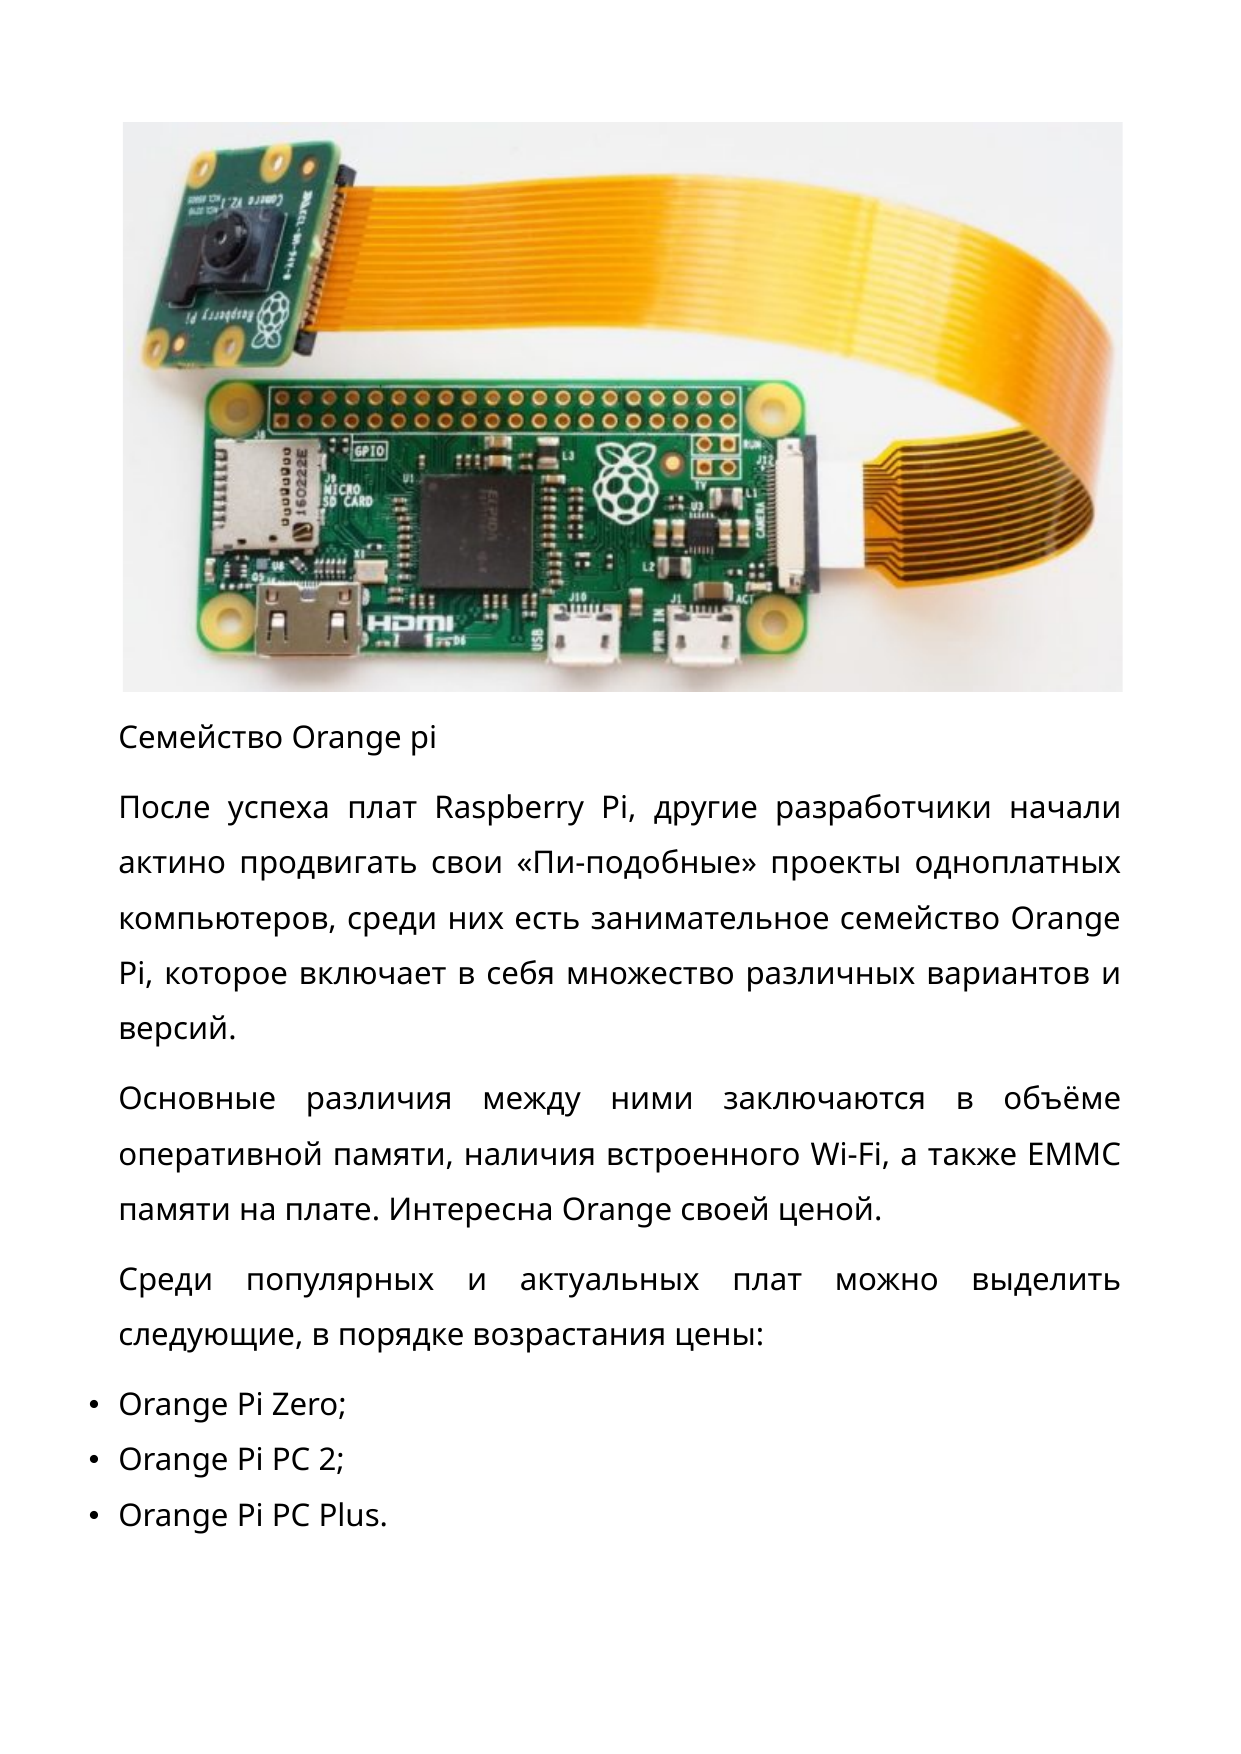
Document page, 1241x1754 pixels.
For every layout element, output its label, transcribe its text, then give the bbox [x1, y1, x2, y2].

text Основные различия между ними заключаются в объёме оперативной памяти, наличия встроенного Wi-Fi, а также EMMС памяти на плате. Интересна Orange своей ценой. [118, 1076, 1122, 1229]
text Среди популярных и актуальных плат можно выделить следующие, в порядке возрастания цены: [118, 1257, 1122, 1354]
text Семейство Orange pi [118, 715, 1122, 758]
list Orange Pi PC 2; [118, 1437, 1122, 1480]
list Orange Pi PC Plus. [118, 1492, 1122, 1535]
picture [122, 122, 1123, 692]
text После успеха плат Raspberry Pi, другие разработчики начали актино продвигать свои «Пи-подобные» проекты одноплатных компьютеров, среди них есть занимательное семейство Orange Pi, которое включает в себя множество различных вариантов и версий. [118, 785, 1122, 1049]
list Orange Pi Zero; [118, 1382, 1122, 1424]
